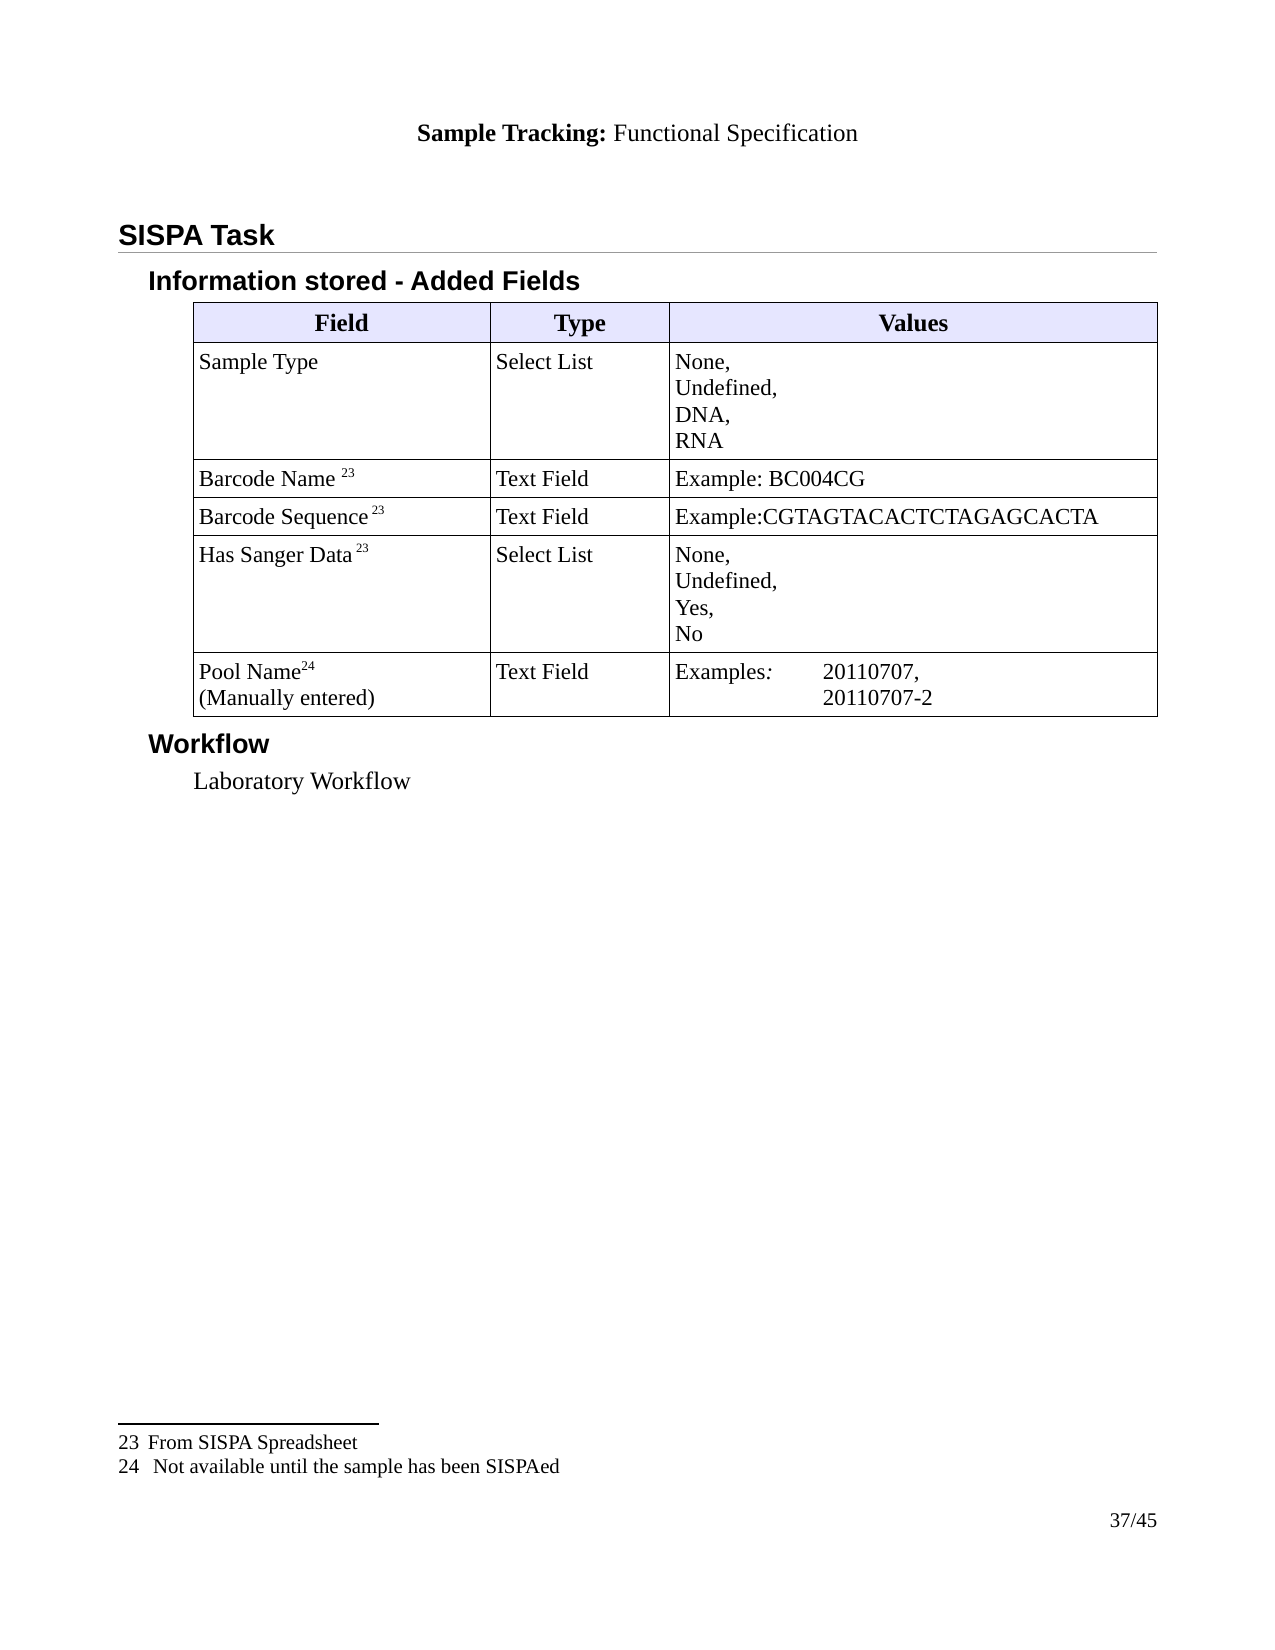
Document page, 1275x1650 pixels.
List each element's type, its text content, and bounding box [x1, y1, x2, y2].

table_cell Select List [491, 343, 669, 459]
table_cell Pool Name (Manually entered) [194, 653, 490, 716]
table_cell Examples: 20110707, 20110707-2 [670, 653, 1157, 716]
table_cell Text Field [491, 498, 669, 535]
table_cell Example: BC004CG [670, 460, 1157, 497]
subtitle Information stored - Added Fields [148, 265, 1157, 296]
table_cell Sample Type [194, 343, 490, 459]
table_cell Barcode Name [194, 460, 490, 497]
table_cell Has Sanger Data 23 [194, 536, 490, 652]
table_header Values [670, 303, 1157, 342]
text Laboratory Workflow [193, 766, 1157, 794]
subtitle SISPA Task [118, 218, 1157, 252]
table_cell Example:CGTAGTACACTCTAGAGCACTA [670, 498, 1157, 535]
table_cell None, Undefined, DNA, RNA [670, 343, 1157, 459]
table_cell None, Undefined, Yes, No [670, 536, 1157, 652]
table_header Type [491, 303, 669, 342]
table_cell Barcode Sequence 23 [194, 498, 490, 535]
table_cell Select List [491, 536, 669, 652]
table_header Field [194, 303, 490, 342]
table_cell Text Field [491, 653, 669, 716]
subtitle Workflow [148, 728, 1157, 760]
table_cell Text Field [491, 460, 669, 497]
